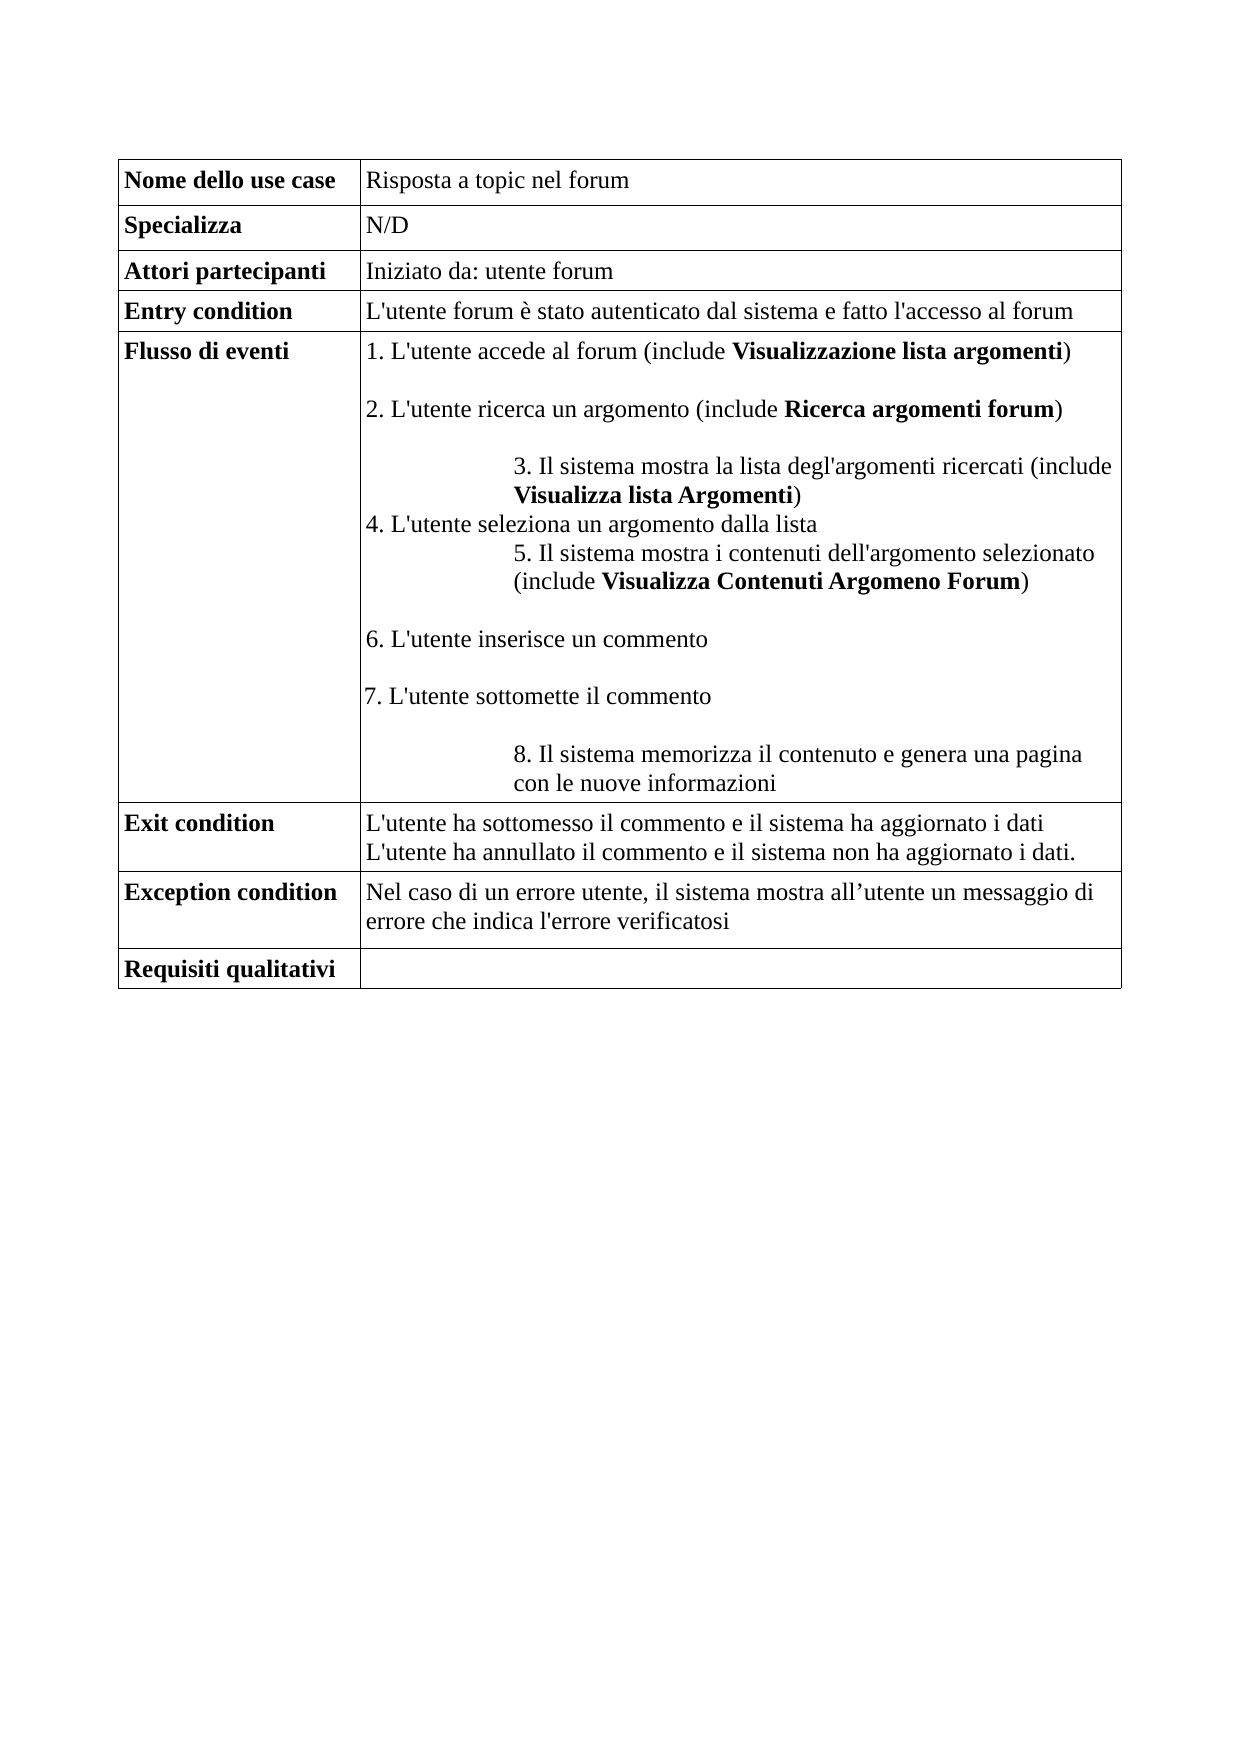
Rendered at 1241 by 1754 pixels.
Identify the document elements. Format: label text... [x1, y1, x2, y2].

table_cell Exit condition [119, 803, 360, 871]
table_cell Entry condition [119, 291, 360, 331]
table_cell N/D [361, 206, 1121, 250]
table_cell Exception condition [119, 872, 360, 948]
table_cell [361, 949, 1121, 988]
table_cell Attori partecipanti [119, 251, 360, 290]
table_header Nome dello use case [119, 160, 360, 205]
table_cell L'utente forum è stato autenticato dal sistema e fatto l'accesso al forum [361, 291, 1121, 331]
table_cell Nel caso di un errore utente, il sistema mostra all’utente un messaggio di errore che indica l'errore verificatosi [361, 872, 1121, 948]
table_cell Flusso di eventi [119, 332, 360, 802]
table_cell Specializza [119, 206, 360, 250]
table_cell L'utente ha sottomesso il commento e il sistema ha aggiornato i dati L'utente ha annullato il commento e il sistema non ha aggiornato i dati. [361, 803, 1121, 871]
table_cell L'utente accede al forum (include Visualizzazione lista argomenti) L'utente ricerca un argomento (include Ricerca argomenti forum) Il sistema mostra la lista degl'argomenti ricercati (include Visualizza lista Argomenti) L'utente seleziona un argomento dalla lista Il sistema mostra i contenuti dell'argomento selezionato (include Visualizza Contenuti Argomeno Forum) L'utente inserisce un commento L'utente sottomette il commento Il sistema memorizza il contenuto e genera una pagina con le nuove informazioni [361, 332, 1121, 802]
table_cell Requisiti qualitativi [119, 949, 360, 988]
table_header Risposta a topic nel forum [361, 160, 1121, 205]
table_cell Iniziato da: utente forum [361, 251, 1121, 290]
